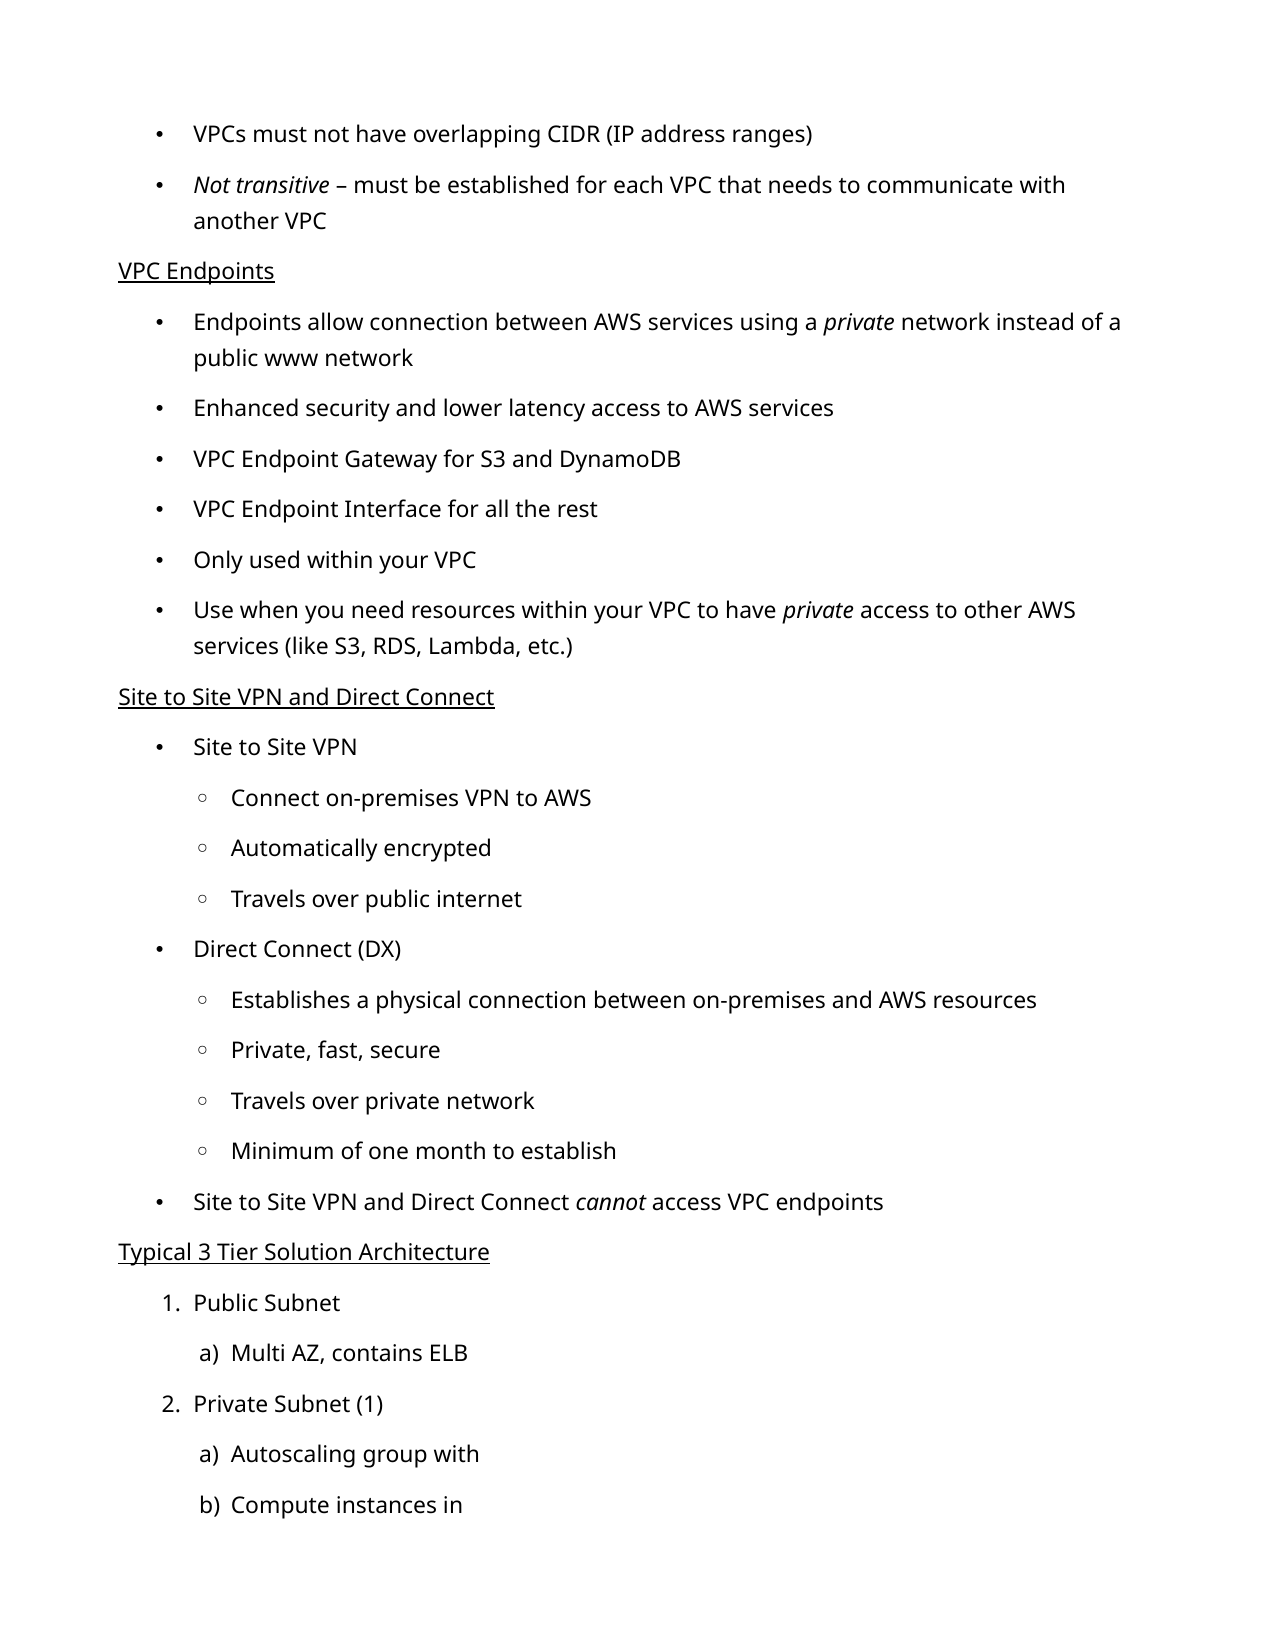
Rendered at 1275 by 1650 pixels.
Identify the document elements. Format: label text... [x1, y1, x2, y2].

text Site to Site VPN and Direct Connect [118, 681, 1157, 712]
list Only used within your VPC [156, 544, 1157, 575]
list VPC Endpoint Gateway for S3 and DynamoDB [156, 443, 1157, 474]
list Endpoints allow connection between AWS services using a private network instead of a public www network [156, 306, 1157, 373]
list Autoscaling group with [193, 1438, 1157, 1470]
list Compute instances in [193, 1489, 1157, 1520]
list Establishes a physical connection between on-premises and AWS resources [193, 984, 1157, 1015]
list Connect on-premises VPN to AWS [193, 782, 1157, 813]
list Site to Site VPN [156, 731, 1157, 762]
list VPC Endpoint Interface for all the rest [156, 493, 1157, 524]
list Use when you need resources within your VPC to have private access to other AWS services (like S3, RDS, Lambda, etc.) [156, 594, 1157, 661]
list VPCs must not have overlapping CIDR (IP address ranges) [156, 118, 1157, 149]
list Automatically encrypted [193, 832, 1157, 863]
list Not transitive – must be established for each VPC that needs to communicate with another VPC [156, 169, 1157, 236]
text Typical 3 Tier Solution Architecture [118, 1236, 1157, 1268]
list Private, fast, secure [193, 1034, 1157, 1066]
list Public Subnet [156, 1287, 1157, 1318]
list Travels over public internet [193, 883, 1157, 914]
list Private Subnet (1) [156, 1388, 1157, 1419]
list Direct Connect (DX) [156, 933, 1157, 964]
list Travels over private network [193, 1085, 1157, 1116]
list Minimum of one month to establish [193, 1135, 1157, 1167]
list Site to Site VPN and Direct Connect cannot access VPC endpoints [156, 1186, 1157, 1217]
list Multi AZ, contains ELB [193, 1337, 1157, 1369]
text VPC Endpoints [118, 255, 1157, 286]
list Enhanced security and lower latency access to AWS services [156, 392, 1157, 423]
